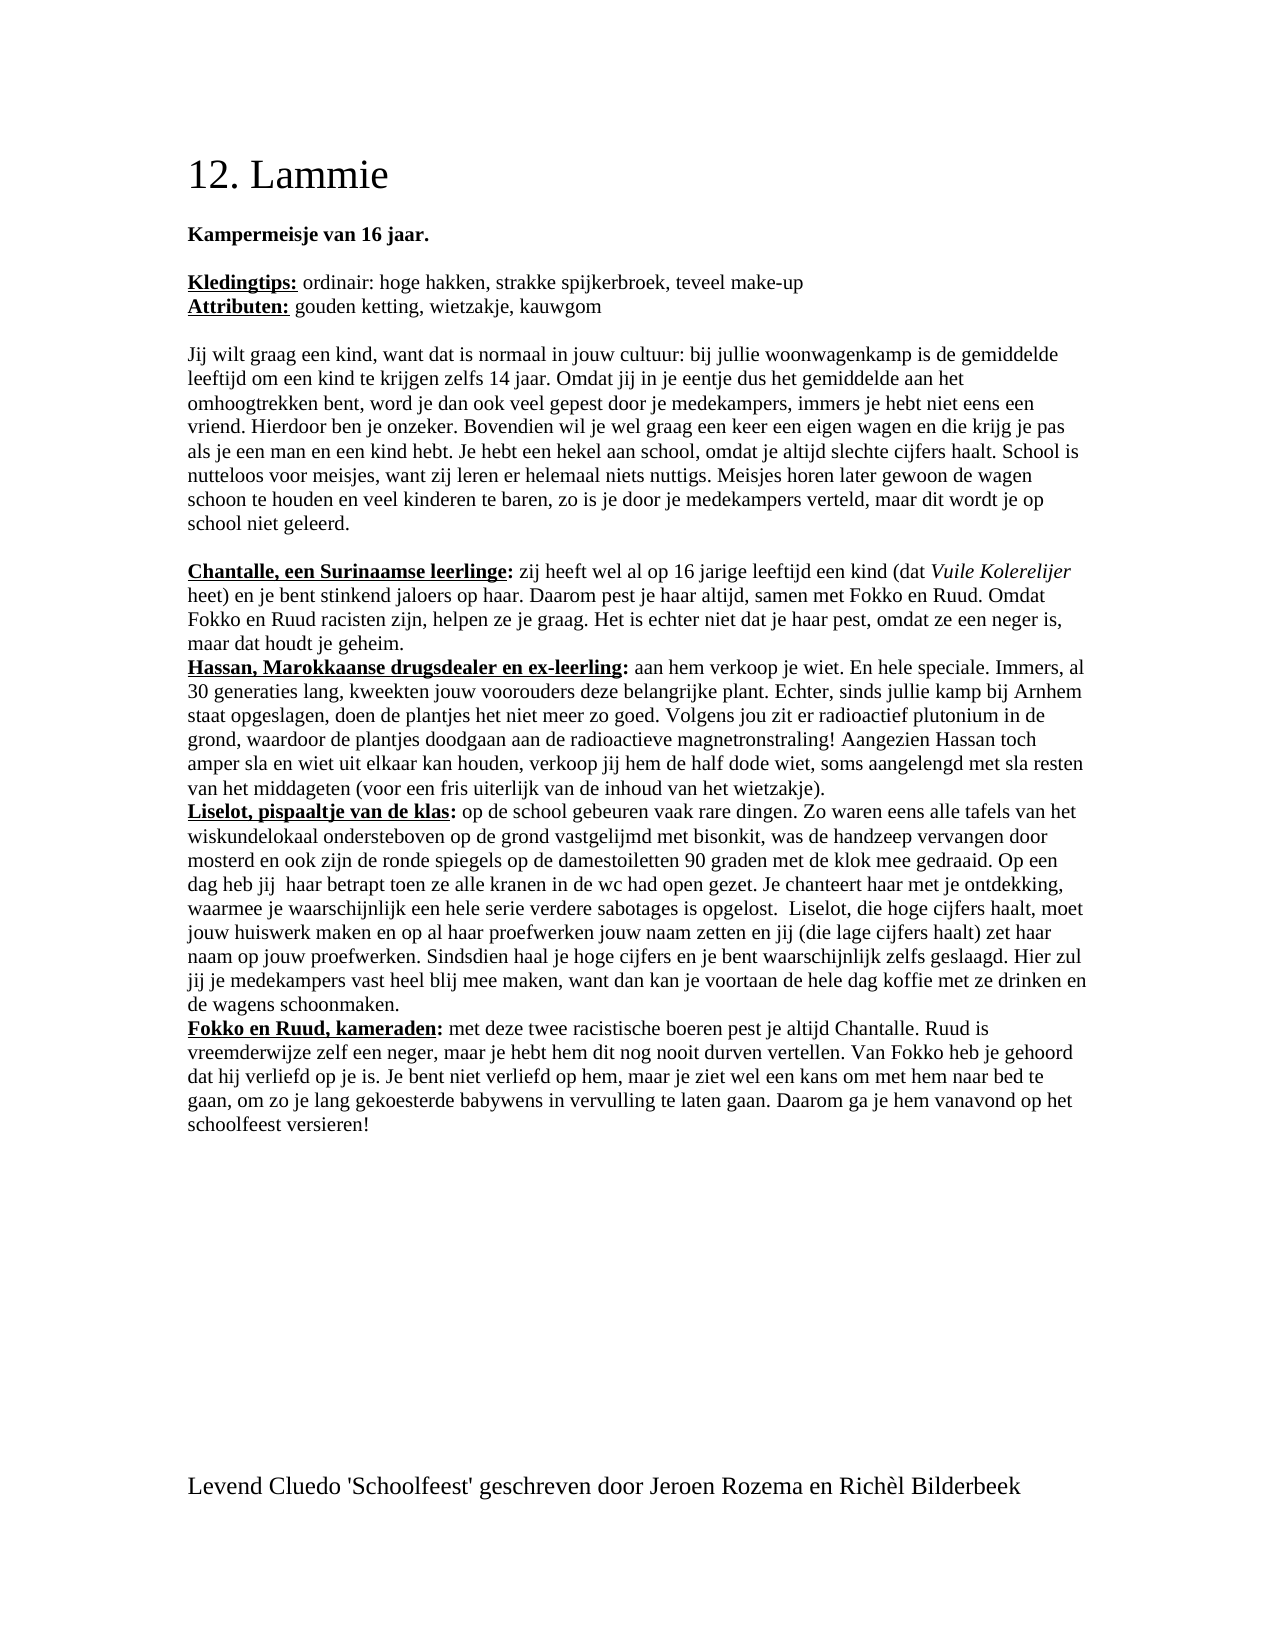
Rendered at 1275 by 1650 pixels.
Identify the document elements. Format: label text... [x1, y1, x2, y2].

text Attributen: gouden ketting, wietzakje, kauwgom [187, 294, 1087, 318]
text Fokko en Ruud, kameraden: met deze twee racistische boeren pest je altijd Chantalle. Ruud is vreemderwijze zelf een neger, maar je hebt hem dit nog nooit durven vertellen. Van Fokko heb je gehoord dat hij verliefd op je is. Je bent niet verliefd op hem, maar je ziet wel een kans om met hem naar bed te gaan, om zo je lang gekoesterde babywens in vervulling te laten gaan. Daarom ga je hem vanavond op het schoolfeest versieren! [187, 1016, 1087, 1136]
text Kampermeisje van 16 jaar. [187, 222, 1087, 246]
text Kledingtips: ordinair: hoge hakken, strakke spijkerbroek, teveel make-up [187, 270, 1087, 294]
text Liselot, pispaaltje van de klas: op de school gebeuren vaak rare dingen. Zo waren eens alle tafels van het wiskundelokaal ondersteboven op de grond vastgelijmd met bisonkit, was de handzeep vervangen door mosterd en ook zijn de ronde spiegels op de damestoiletten 90 graden met de klok mee gedraaid. Op een dag heb jij haar betrapt toen ze alle kranen in de wc had open gezet. Je chanteert haar met je ontdekking, waarmee je waarschijnlijk een hele serie verdere sabotages is opgelost. Liselot, die hoge cijfers haalt, moet jouw huiswerk maken en op al haar proefwerken jouw naam zetten en jij (die lage cijfers haalt) zet haar naam op jouw proefwerken. Sindsdien haal je hoge cijfers en je bent waarschijnlijk zelfs geslaagd. Hier zul jij je medekampers vast heel blij mee maken, want dan kan je voortaan de hele dag koffie met ze drinken en de wagens schoonmaken. [187, 799, 1087, 1016]
text Hassan, Marokkaanse drugsdealer en ex-leerling: aan hem verkoop je wiet. En hele speciale. Immers, al 30 generaties lang, kweekten jouw voorouders deze belangrijke plant. Echter, sinds jullie kamp bij Arnhem staat opgeslagen, doen de plantjes het niet meer zo goed. Volgens jou zit er radioactief plutonium in de grond, waardoor de plantjes doodgaan aan de radioactieve magnetronstraling! Aangezien Hassan toch amper sla en wiet uit elkaar kan houden, verkoop jij hem de half dode wiet, soms aangelengd met sla resten van het middageten (voor een fris uiterlijk van de inhoud van het wietzakje). [187, 655, 1087, 799]
text Jij wilt graag een kind, want dat is normaal in jouw cultuur: bij jullie woonwagenkamp is de gemiddelde leeftijd om een kind te krijgen zelfs 14 jaar. Omdat jij in je eentje dus het gemiddelde aan het omhoogtrekken bent, word je dan ook veel gepest door je medekampers, immers je hebt niet eens een vriend. Hierdoor ben je onzeker. Bovendien wil je wel graag een keer een eigen wagen en die krijg je pas als je een man en een kind hebt. Je hebt een hekel aan school, omdat je altijd slechte cijfers haalt. School is nutteloos voor meisjes, want zij leren er helemaal niets nuttigs. Meisjes horen later gewoon de wagen schoon te houden en veel kinderen te baren, zo is je door je medekampers verteld, maar dit wordt je op school niet geleerd. [187, 342, 1087, 535]
text Chantalle, een Surinaamse leerlinge: zij heeft wel al op 16 jarige leeftijd een kind (dat Vuile Kolerelijer heet) en je bent stinkend jaloers op haar. Daarom pest je haar altijd, samen met Fokko en Ruud. Omdat Fokko en Ruud racisten zijn, helpen ze je graag. Het is echter niet dat je haar pest, omdat ze een neger is, maar dat houdt je geheim. [187, 559, 1087, 655]
text 12. Lammie [187, 150, 1087, 198]
